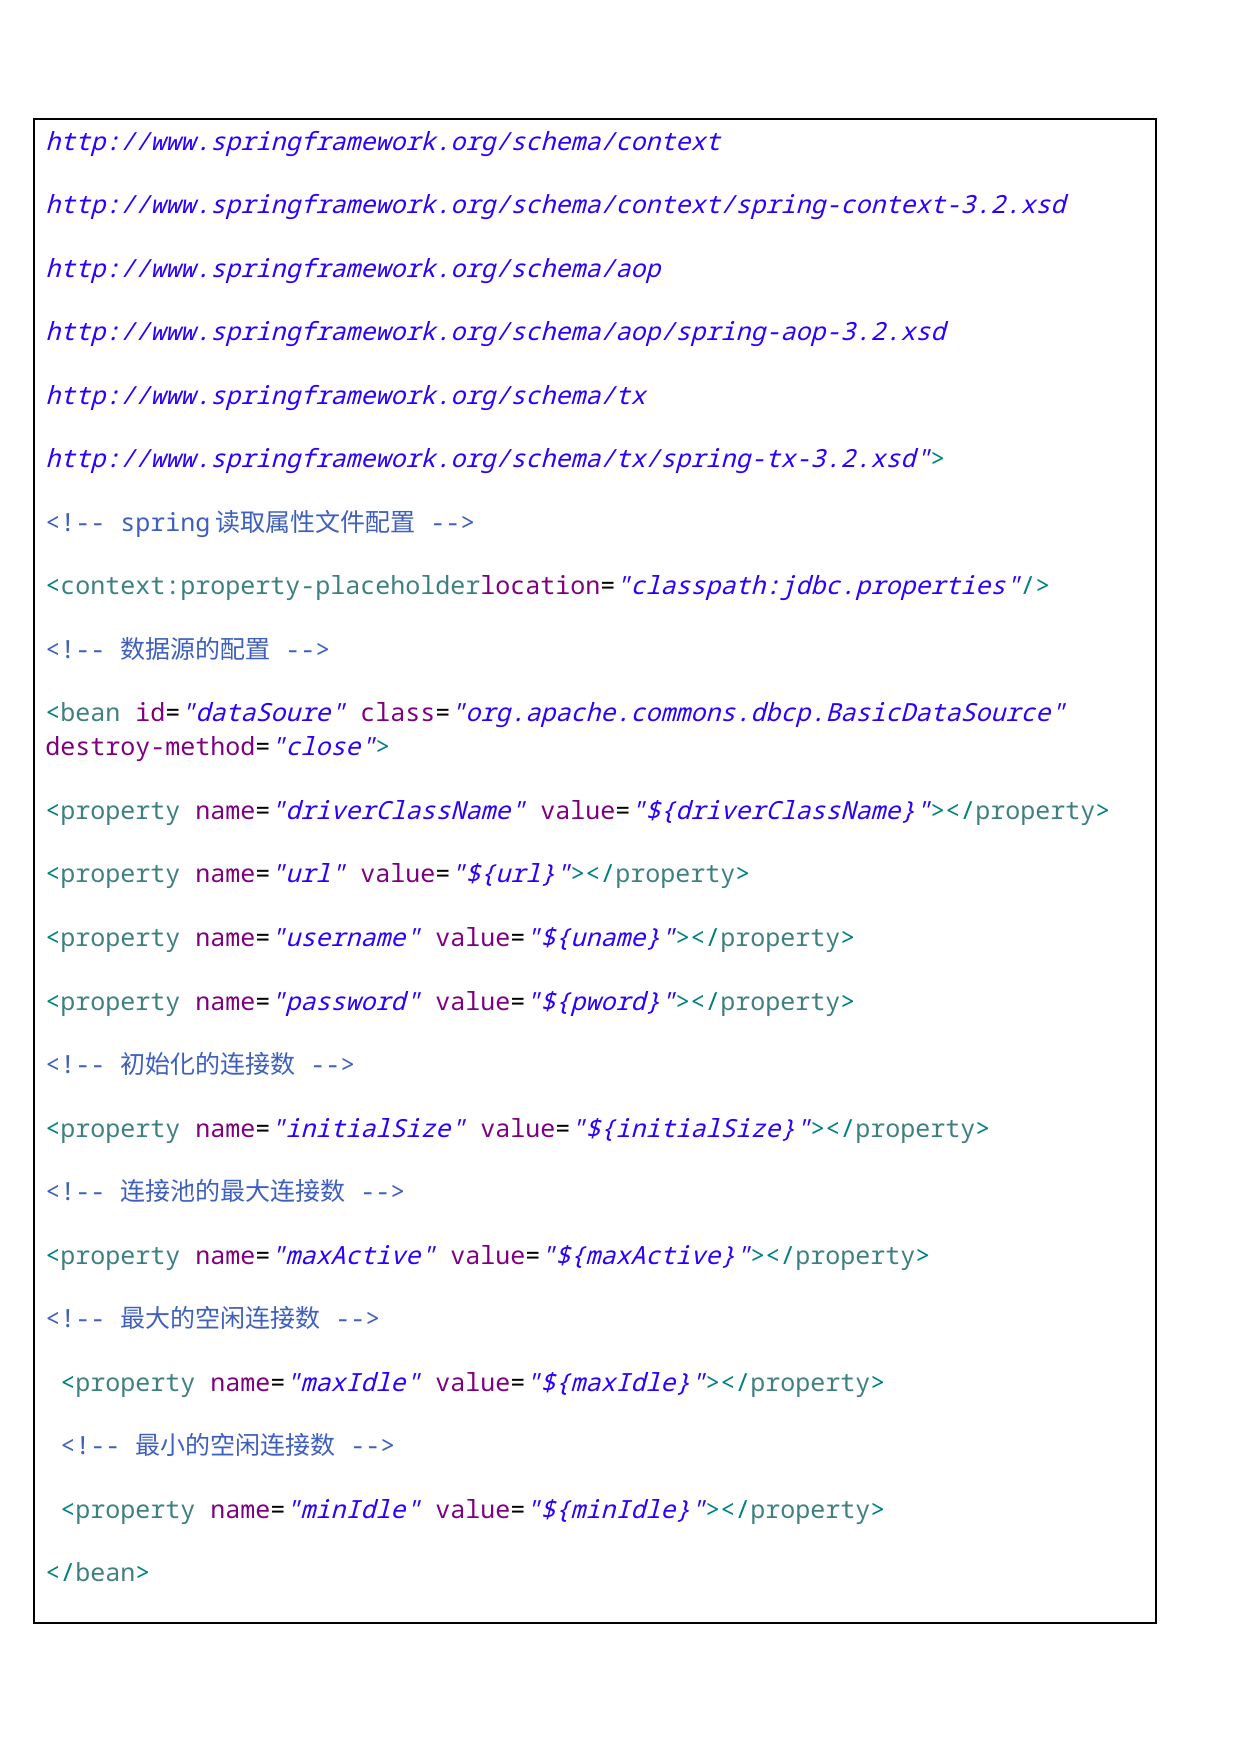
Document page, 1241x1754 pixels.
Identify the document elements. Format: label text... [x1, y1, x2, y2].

table_header http://www.springframework.org/schema/context http://www.springframework.org/schema/context/spring-context-3.2.xsd http://www.springframework.org/schema/aop http://www.springframework.org/schema/aop/spring-aop-3.2.xsd http://www.springframework.org/schema/tx http://www.springframework.org/schema/tx/spring-tx-3.2.xsd"> <!-- spring读取属性文件配置 --> <context:property-placeholderlocation="classpath:jdbc.properties"/> <!-- 数据源的配置 --> <bean id="dataSoure" class="org.apache.commons.dbcp.BasicDataSource" destroy-method="close"> <property name="driverClassName" value="${driverClassName}"></property> <property name="url" value="${url}"></property> <property name="username" value="${uname}"></property> <property name="password" value="${pword}"></property> <!-- 初始化的连接数 --> <property name="initialSize" value="${initialSize}"></property> <!-- 连接池的最大连接数 --> <property name="maxActive" value="${maxActive}"></property> <!-- 最大的空闲连接数 --> <property name="maxIdle" value="${maxIdle}"></property> <!-- 最小的空闲连接数 --> <property name="minIdle" value="${minIdle}"></property> </bean> [35, 120, 1155, 1622]
